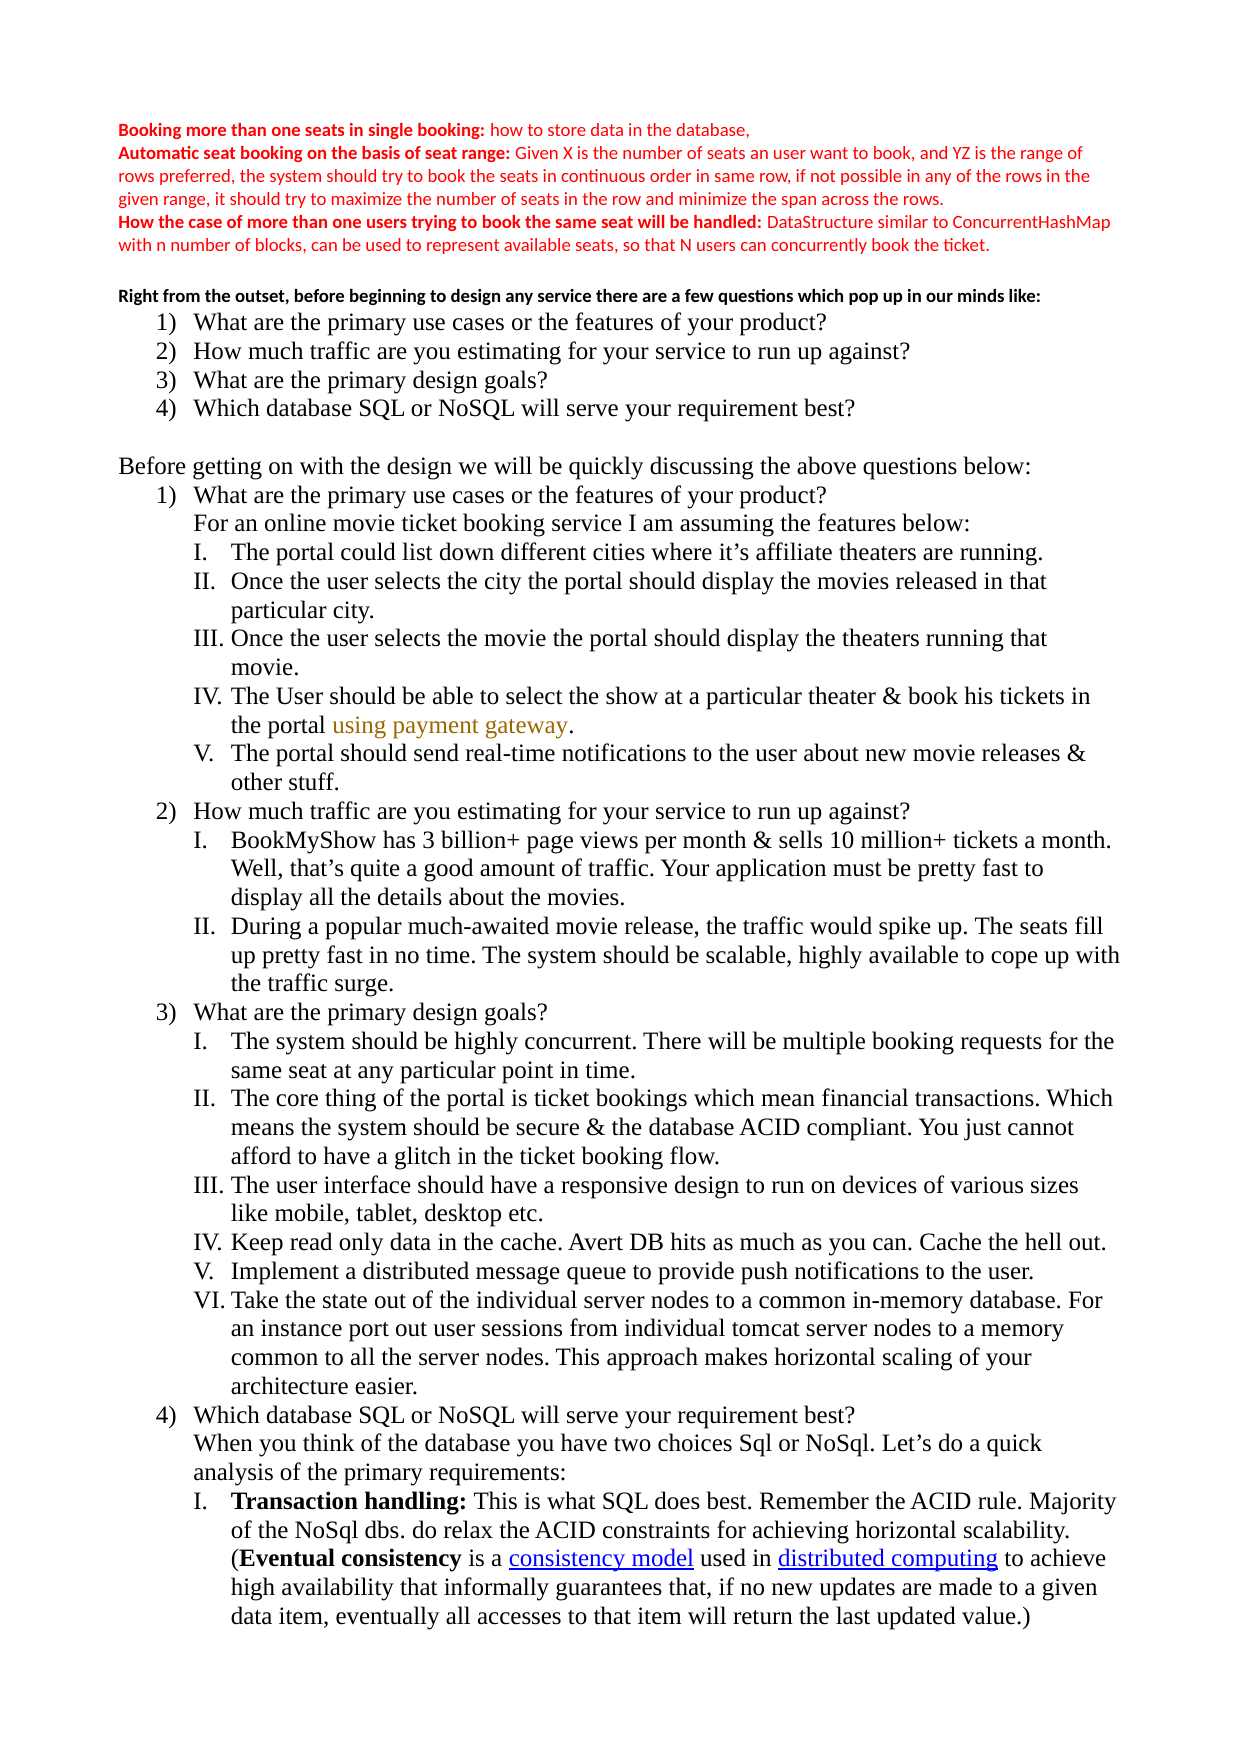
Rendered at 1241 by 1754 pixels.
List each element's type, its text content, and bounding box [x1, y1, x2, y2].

text Booking more than one seats in single booking: how to store data in the database, [118, 118, 1122, 141]
list The User should be able to select the show at a particular theater & book his tickets in the portal using payment gateway. [193, 681, 1122, 738]
text How the case of more than one users trying to book the same seat will be handled: DataStructure similar to ConcurrentHashMap with n number of blocks, can be used to represent available seats, so that N users can concurrently book the ticket. [118, 210, 1122, 284]
list Which database SQL or NoSQL will serve your requirement best? [156, 393, 1122, 422]
list The user interface should have a responsive design to run on devices of various sizes like mobile, tablet, desktop etc. [193, 1170, 1122, 1227]
list Take the state out of the individual server nodes to a common in-memory database. For an instance port out user sessions from individual tomcat server nodes to a memory common to all the server nodes. This approach makes horizontal scaling of your architecture easier. [193, 1285, 1122, 1400]
text Automatic seat booking on the basis of seat range: Given X is the number of seats an user want to book, and YZ is the range of rows preferred, the system should try to book the seats in continuous order in same row, if not possible in any of the rows in the given range, it should try to maximize the number of seats in the row and minimize the span across the rows. [118, 141, 1122, 210]
list During a popular much-awaited movie release, the traffic would spike up. The seats fill up pretty fast in no time. The system should be scalable, highly available to cope up with the traffic surge. [193, 911, 1122, 997]
list Transaction handling: This is what SQL does best. Remember the ACID rule. Majority of the NoSql dbs. do relax the ACID constraints for achieving horizontal scalability. [193, 1486, 1122, 1543]
list Once the user selects the city the portal should display the movies released in that particular city. [193, 566, 1122, 623]
list The core thing of the portal is ticket bookings which mean financial transactions. Which means the system should be secure & the database ACID compliant. You just cannot afford to have a glitch in the ticket booking flow. [193, 1083, 1122, 1170]
list Once the user selects the movie the portal should display the theaters running that movie. [193, 623, 1122, 681]
list Which database SQL or NoSQL will serve your requirement best? [156, 1400, 1122, 1428]
text Before getting on with the design we will be quickly discussing the above questions below: [118, 422, 1122, 480]
list What are the primary design goals? [156, 997, 1122, 1026]
list The portal could list down different cities where it’s affiliate theaters are running. [193, 537, 1122, 566]
list (Eventual consistency is a consistency model used in distributed computing to achieve high availability that informally guarantees that, if no new updates are made to a given data item, eventually all accesses to that item will return the last updated value.) [193, 1543, 1122, 1630]
list The portal should send real-time notifications to the user about new movie releases & other stuff. [193, 738, 1122, 796]
list When you think of the database you have two choices Sql or NoSql. Let’s do a quick analysis of the primary requirements: [156, 1428, 1122, 1486]
list How much traffic are you estimating for your service to run up against? [156, 336, 1122, 365]
list What are the primary design goals? [156, 365, 1122, 393]
text Right from the outset, before beginning to design any service there are a few questions which pop up in our minds like: [118, 284, 1122, 307]
list What are the primary use cases or the features of your product? [156, 480, 1122, 508]
list The system should be highly concurrent. There will be multiple booking requests for the same seat at any particular point in time. [193, 1026, 1122, 1083]
list For an online movie ticket booking service I am assuming the features below: [156, 508, 1122, 537]
list How much traffic are you estimating for your service to run up against? [156, 796, 1122, 825]
list BookMyShow has 3 billion+ page views per month & sells 10 million+ tickets a month. Well, that’s quite a good amount of traffic. Your application must be pretty fast to display all the details about the movies. [193, 825, 1122, 911]
list What are the primary use cases or the features of your product? [156, 307, 1122, 336]
list Keep read only data in the cache. Avert DB hits as much as you can. Cache the hell out. [193, 1227, 1122, 1256]
list Implement a distributed message queue to provide push notifications to the user. [193, 1256, 1122, 1285]
